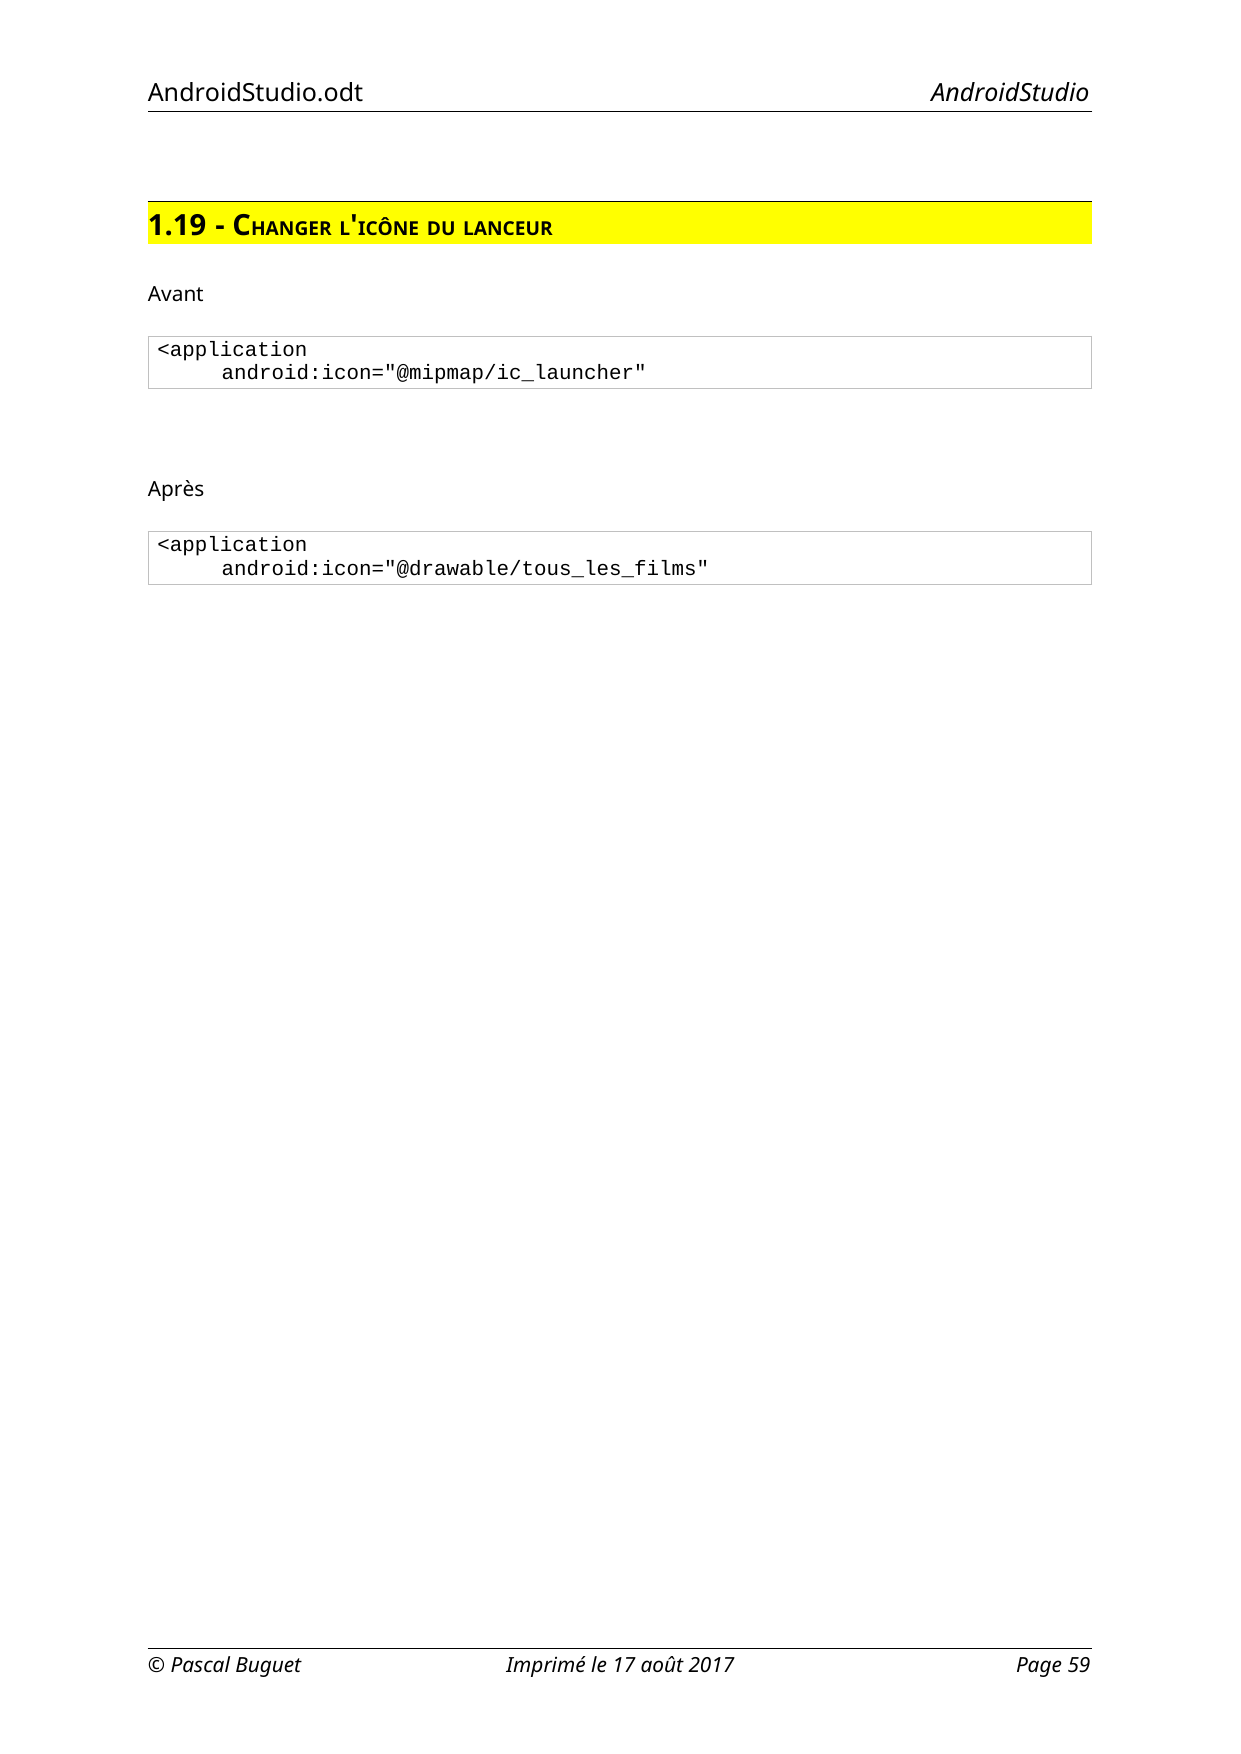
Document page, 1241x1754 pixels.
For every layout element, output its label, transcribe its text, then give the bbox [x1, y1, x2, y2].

text <application [149, 532, 1091, 555]
subtitle - Changer l'icône du lanceur [148, 202, 1092, 244]
text android:icon="@drawable/tous_les_films" [149, 555, 1091, 584]
text Après [148, 474, 1092, 503]
text android:icon="@mipmap/ic_launcher" [149, 359, 1091, 388]
text Avant [148, 279, 1092, 307]
text <application [149, 337, 1091, 359]
